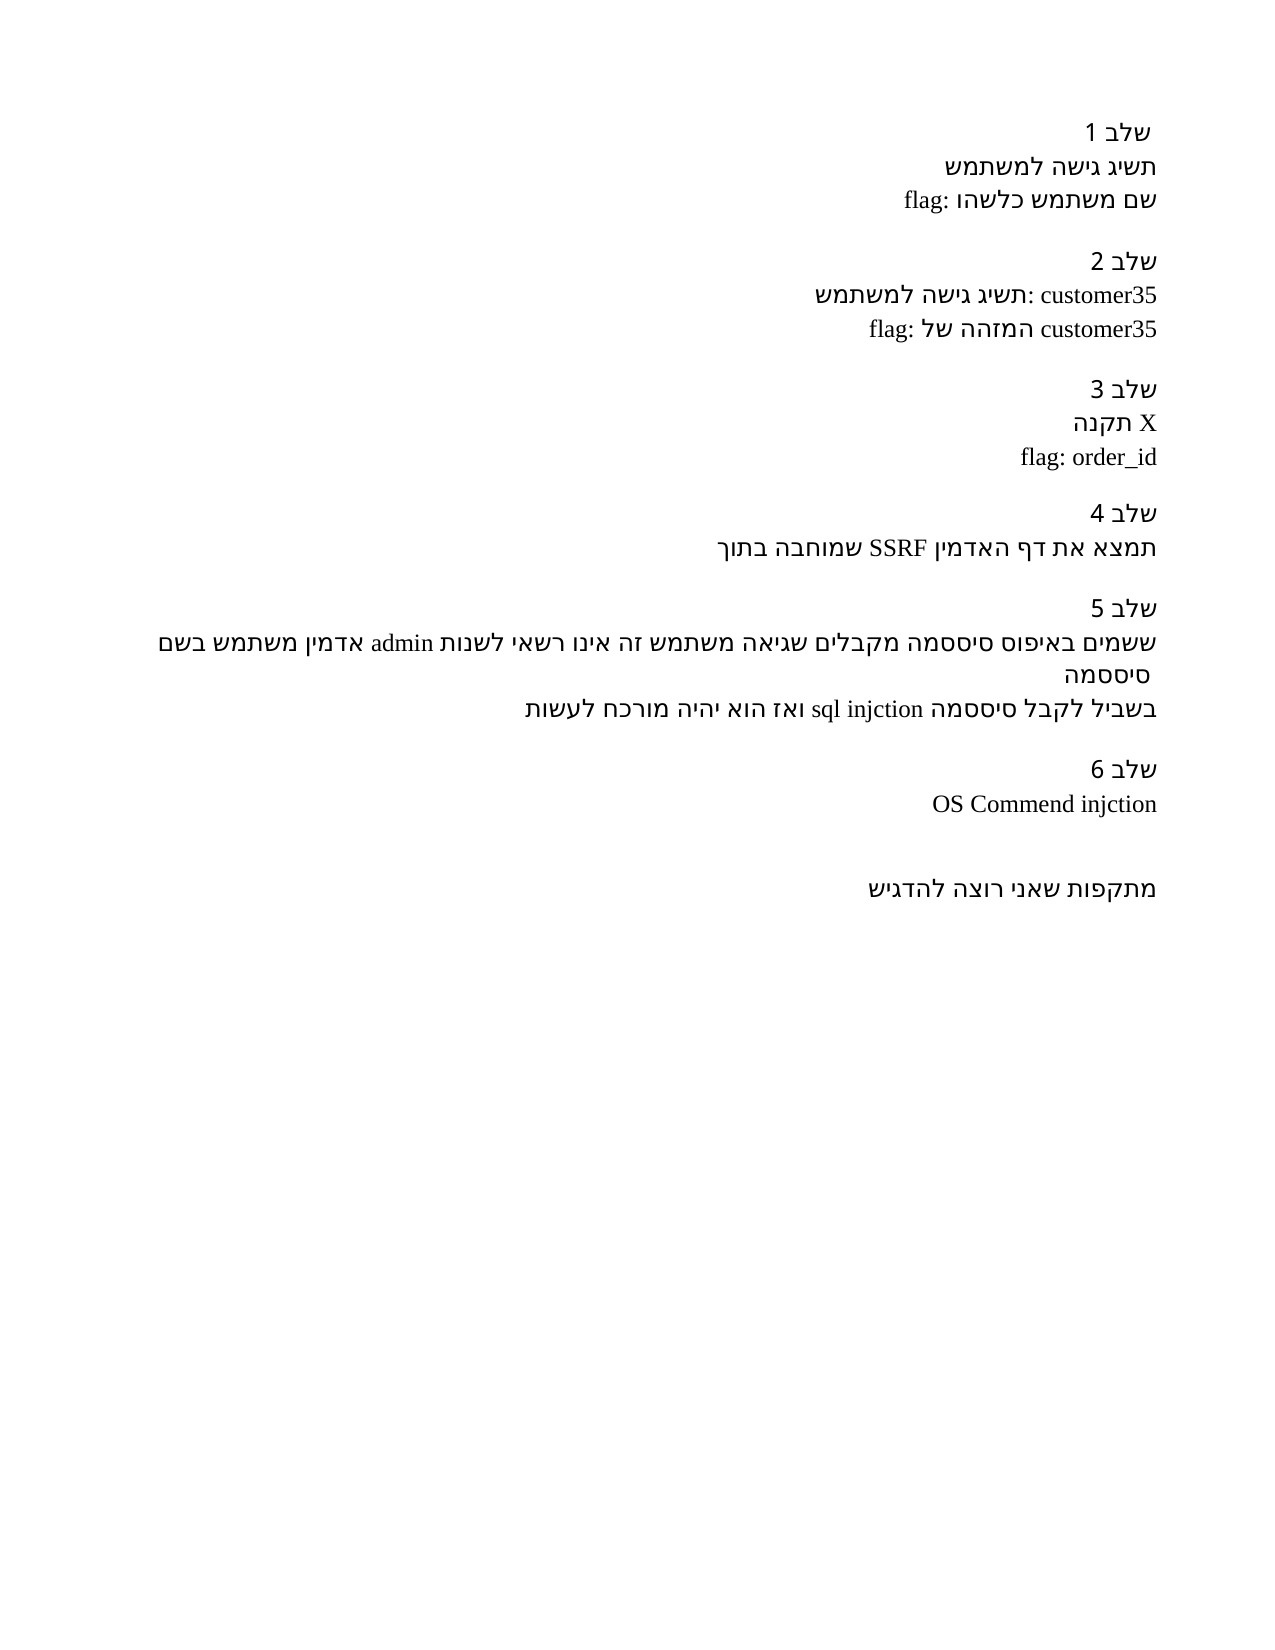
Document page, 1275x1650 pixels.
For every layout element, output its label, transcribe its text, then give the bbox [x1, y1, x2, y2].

text flag: שם משתמש כלשהו [118, 185, 1157, 219]
text תקנה X [118, 408, 1157, 442]
text flag: המזהה של customer35 [118, 314, 1157, 347]
text שלב 2 [118, 247, 1157, 280]
text אדמין משתמש בשם admin ששמים באיפוס סיססמה מקבלים שגיאה משתמש זה אינו רשאי לשנות סיססמה [118, 628, 1157, 694]
text flag: order_id [118, 442, 1157, 471]
text שלב 6 [118, 756, 1157, 789]
text מתקפות שאני רוצה להדגיש [118, 875, 1157, 908]
text שלב 4 [118, 499, 1157, 533]
text OS Commend injction [118, 789, 1157, 818]
text שלב 3 [118, 376, 1157, 408]
text תשיג גישה למשתמש: customer35 [118, 280, 1157, 314]
text שמוחבה בתוך SSRF תמצא את דף האדמין [118, 533, 1157, 567]
text שלב 5 [118, 595, 1157, 628]
text ואז הוא יהיה מורכח לעשות sql injction בשביל לקבל סיססמה [118, 694, 1157, 728]
text שלב 1 [118, 118, 1157, 152]
text תשיג גישה למשתמש [118, 152, 1157, 185]
